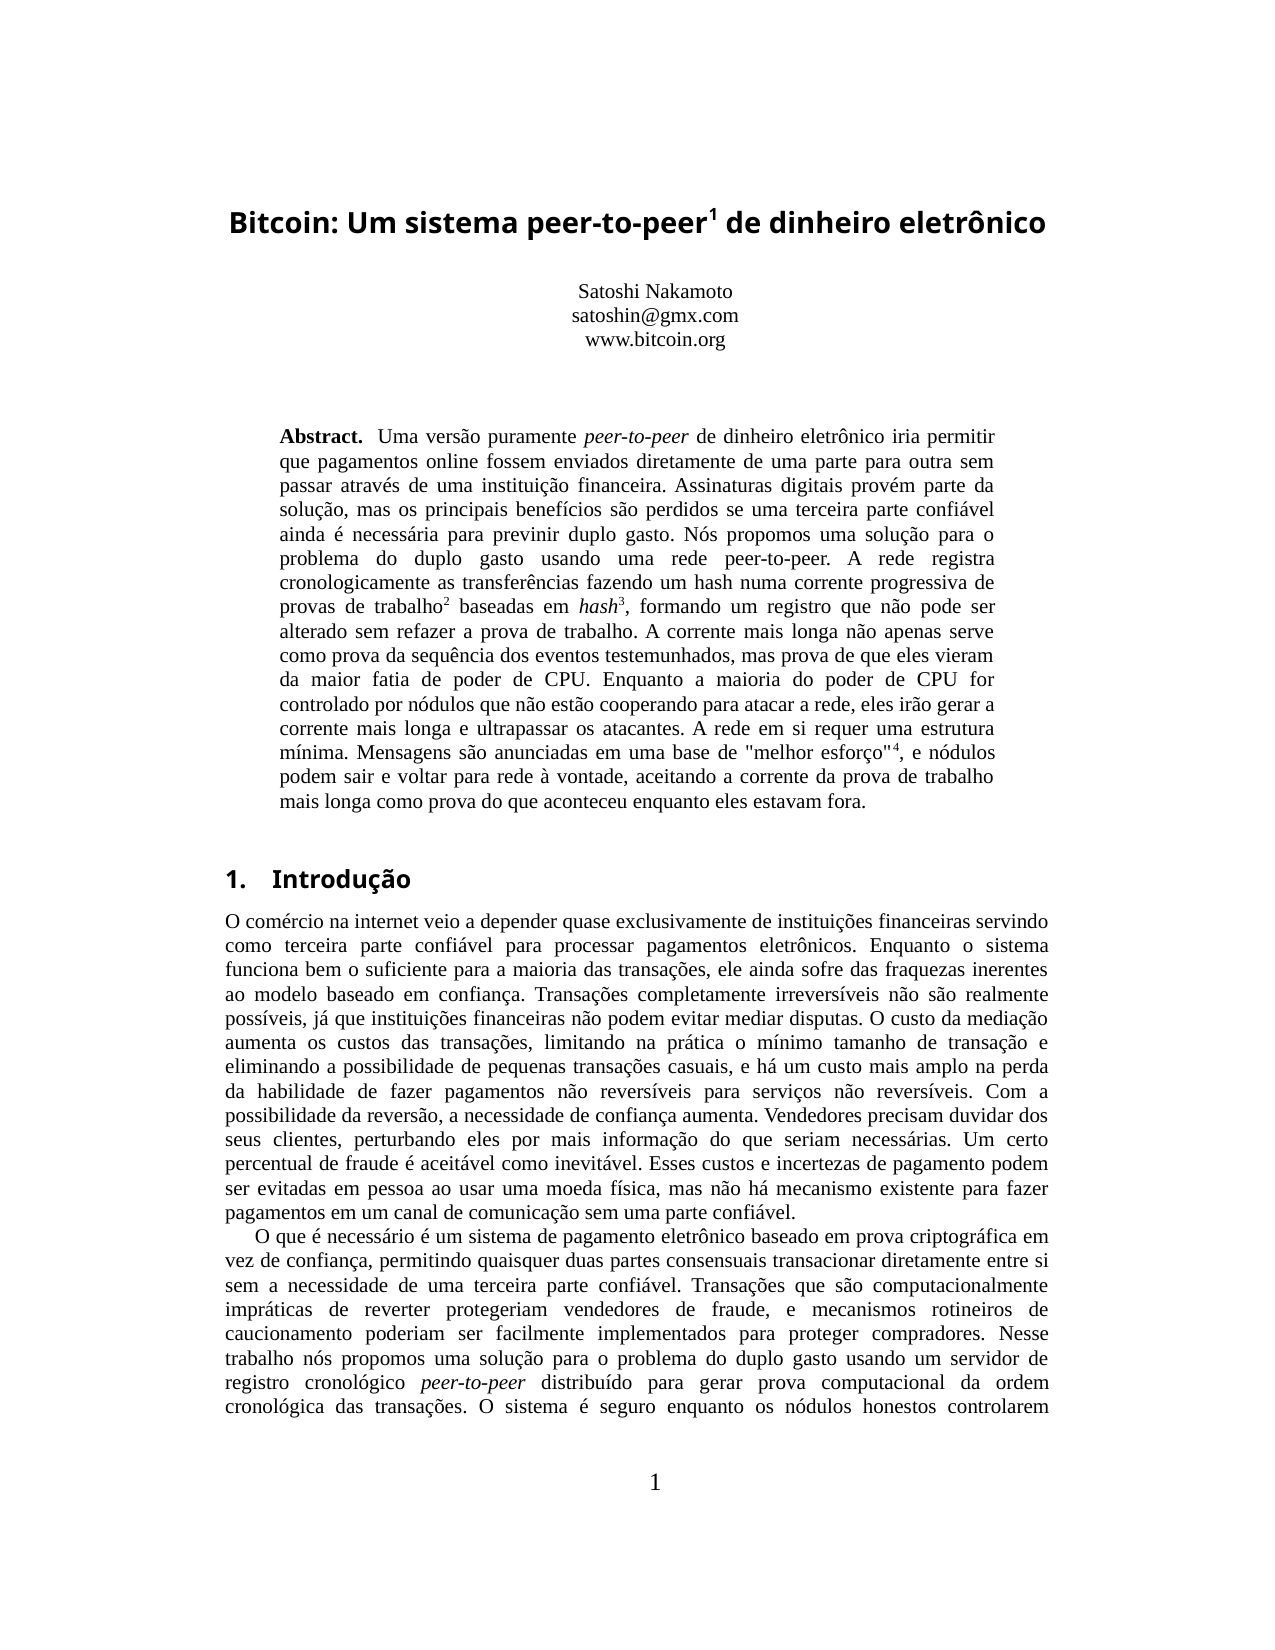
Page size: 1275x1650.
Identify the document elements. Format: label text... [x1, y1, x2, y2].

subtitle 1. Introdução [225, 862, 1050, 896]
text Satoshi Nakamoto [260, 279, 1050, 303]
text satoshin@gmx.com [260, 303, 1050, 327]
subtitle Bitcoin: Um sistema peer-to-peer1 de dinheiro eletrônico [225, 202, 1050, 242]
text Abstract. Uma versão puramente peer-to-peer de dinheiro eletrônico iria permitir que pagamentos online fossem enviados diretamente de uma parte para outra sem passar através de uma instituição financeira. Assinaturas digitais provém parte da solução, mas os principais benefícios são perdidos se uma terceira parte confiável ainda é necessária para previnir duplo gasto. Nós propomos uma solução para o problema do duplo gasto usando uma rede peer-to-peer. A rede registra cronologicamente as transferências fazendo um hash numa corrente progressiva de provas de trabalho2 baseadas em hash3, formando um registro que não pode ser alterado sem refazer a prova de trabalho. A corrente mais longa não apenas serve como prova da sequência dos eventos testemunhados, mas prova de que eles vieram da maior fatia de poder de CPU. Enquanto a maioria do poder de CPU for controlado por nódulos que não estão cooperando para atacar a rede, eles irão gerar a corrente mais longa e ultrapassar os atacantes. A rede em si requer uma estrutura mínima. Mensagens são anunciadas em uma base de "melhor esforço"4, e nódulos podem sair e voltar para rede à vontade, aceitando a corrente da prova de trabalho mais longa como prova do que aconteceu enquanto eles estavam fora. [279, 424, 996, 813]
text O comércio na internet veio a depender quase exclusivamente de instituições financeiras servindo como terceira parte confiável para processar pagamentos eletrônicos. Enquanto o sistema funciona bem o suficiente para a maioria das transações, ele ainda sofre das fraquezas inerentes ao modelo baseado em confiança. Transações completamente irreversíveis não são realmente possíveis, já que instituições financeiras não podem evitar mediar disputas. O custo da mediação aumenta os custos das transações, limitando na prática o mínimo tamanho de transação e eliminando a possibilidade de pequenas transações casuais, e há um custo mais amplo na perda da habilidade de fazer pagamentos não reversíveis para serviços não reversíveis. Com a possibilidade da reversão, a necessidade de confiança aumenta. Vendedores precisam duvidar dos seus clientes, perturbando eles por mais informação do que seriam necessárias. Um certo percentual de fraude é aceitável como inevitável. Esses custos e incertezas de pagamento podem ser evitadas em pessoa ao usar uma moeda física, mas não há mecanismo existente para fazer pagamentos em um canal de comunicação sem uma parte confiável. [225, 908, 1050, 1224]
text www.bitcoin.org [260, 327, 1050, 351]
text O que é necessário é um sistema de pagamento eletrônico baseado em prova criptográfica em vez de confiança, permitindo quaisquer duas partes consensuais transacionar diretamente entre si sem a necessidade de uma terceira parte confiável. Transações que são computacionalmente impráticas de reverter protegeriam vendedores de fraude, e mecanismos rotineiros de caucionamento poderiam ser facilmente implementados para proteger compradores. Nesse trabalho nós propomos uma solução para o problema do duplo gasto usando um servidor de registro cronológico peer-to-peer distribuído para gerar prova computacional da ordem cronológica das transações. O sistema é seguro enquanto os nódulos honestos controlarem [225, 1224, 1050, 1418]
